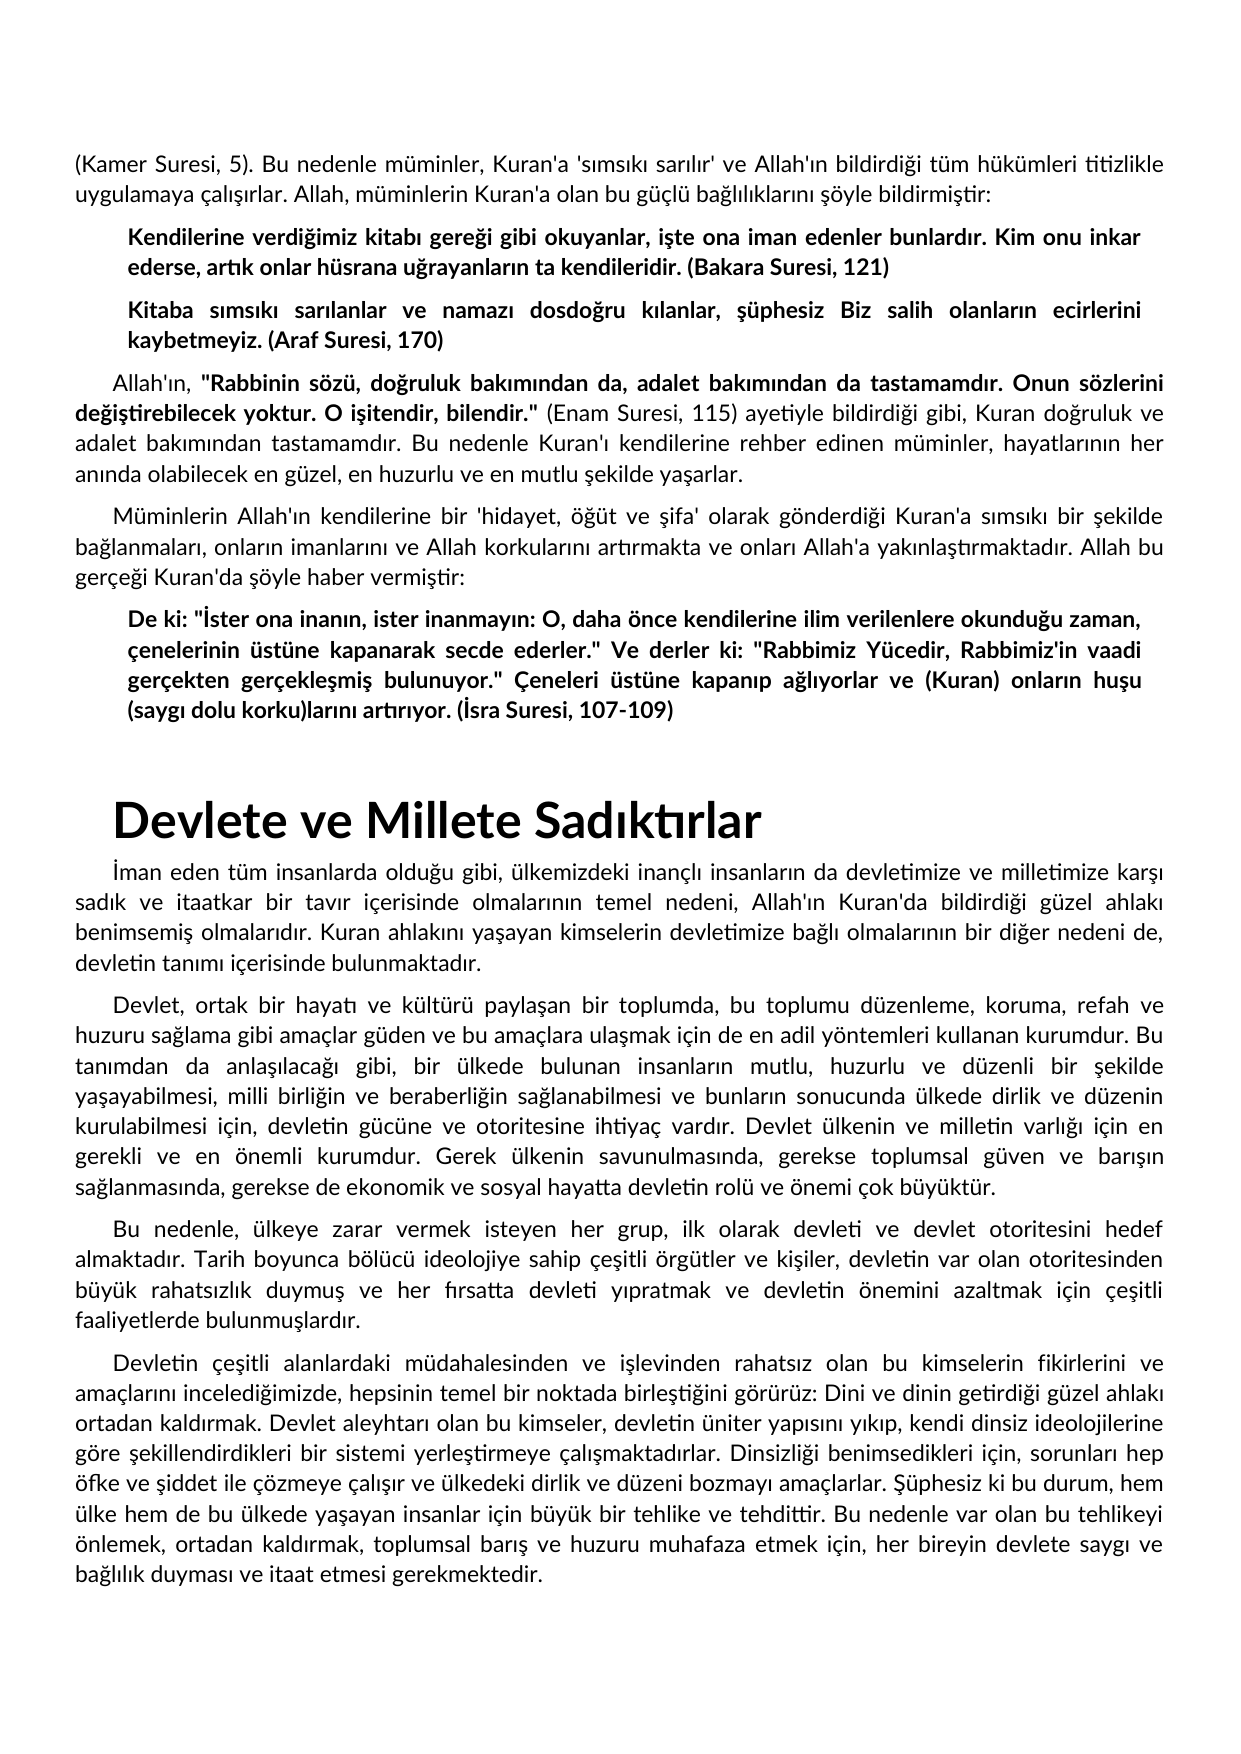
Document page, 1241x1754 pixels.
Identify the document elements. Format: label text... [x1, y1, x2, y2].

text İman eden tüm insanlarda olduğu gibi, ülkemizdeki inançlı insanların da devletimize ve milletimize karşı sadık ve itaatkar bir tavır içerisinde olmalarının temel nedeni, Allah'ın Kuran'da bildirdiği güzel ahlakı benimsemiş olmalarıdır. Kuran ahlakını yaşayan kimselerin devletimize bağlı olmalarının bir diğer nedeni de, devletin tanımı içerisinde bulunmaktadır. [75, 858, 1165, 976]
text Kitaba sımsıkı sarılanlar ve namazı dosdoğru kılanlar, şüphesiz Biz salih olanların ecirlerini kaybetmeyiz. (Araf Suresi, 170) [127, 296, 1143, 353]
text (Kamer Suresi, 5). Bu nedenle müminler, Kuran'a 'sımsıkı sarılır' ve Allah'ın bildirdiği tüm hükümleri titizlikle uygulamaya çalışırlar. Allah, müminlerin Kuran'a olan bu güçlü bağlılıklarını şöyle bildirmiştir: [75, 150, 1165, 208]
text Bu nedenle, ülkeye zarar vermek isteyen her grup, ilk olarak devleti ve devlet otoritesini hedef almaktadır. Tarih boyunca bölücü ideolojiye sahip çeşitli örgütler ve kişiler, devletin var olan otoritesinden büyük rahatsızlık duymuş ve her fırsatta devleti yıpratmak ve devletin önemini azaltmak için çeşitli faaliyetlerde bulunmuşlardır. [75, 1215, 1165, 1333]
text Devlet, ortak bir hayatı ve kültürü paylaşan bir toplumda, bu toplumu düzenleme, koruma, refah ve huzuru sağlama gibi amaçlar güden ve bu amaçlara ulaşmak için de en adil yöntemleri kullanan kurumdur. Bu tanımdan da anlaşılacağı gibi, bir ülkede bulunan insanların mutlu, huzurlu ve düzenli bir şekilde yaşayabilmesi, milli birliğin ve beraberliğin sağlanabilmesi ve bunların sonucunda ülkede dirlik ve düzenin kurulabilmesi için, devletin gücüne ve otoritesine ihtiyaç vardır. Devlet ülkenin ve milletin varlığı için en gerekli ve en önemli kurumdur. Gerek ülkenin savunulmasında, gerekse toplumsal güven ve barışın sağlanmasında, gerekse de ekonomik ve sosyal hayatta devletin rolü ve önemi çok büyüktür. [75, 991, 1165, 1200]
text Allah'ın, "Rabbinin sözü, doğruluk bakımından da, adalet bakımından da tastamamdır. Onun sözlerini değiştirebilecek yoktur. O işitendir, bilendir." (Enam Suresi, 115) ayetiyle bildirdiği gibi, Kuran doğruluk ve adalet bakımından tastamamdır. Bu nedenle Kuran'ı kendilerine rehber edinen müminler, hayatlarının her anında olabilecek en güzel, en huzurlu ve en mutlu şekilde yaşarlar. [75, 369, 1165, 487]
text Kendilerine verdiğimiz kitabı gereği gibi okuyanlar, işte ona iman edenler bunlardır. Kim onu inkar ederse, artık onlar hüsrana uğrayanların ta kendileridir. (Bakara Suresi, 121) [127, 223, 1143, 281]
text De ki: "İster ona inanın, ister inanmayın: O, daha önce kendilerine ilim verilenlere okunduğu zaman, çenelerinin üstüne kapanarak secde ederler." Ve derler ki: "Rabbimiz Yücedir, Rabbimiz'in vaadi gerçekten gerçekleşmiş bulunuyor." Çeneleri üstüne kapanıp ağlıyorlar ve (Kuran) onların huşu (saygı dolu korku)larını artırıyor. (İsra Suresi, 107-109) [127, 605, 1143, 723]
text Müminlerin Allah'ın kendilerine bir 'hidayet, öğüt ve şifa' olarak gönderdiği Kuran'a sımsıkı bir şekilde bağlanmaları, onların imanlarını ve Allah korkularını artırmakta ve onları Allah'a yakınlaştırmaktadır. Allah bu gerçeği Kuran'da şöyle haber vermiştir: [75, 502, 1165, 590]
text Devletin çeşitli alanlardaki müdahalesinden ve işlevinden rahatsız olan bu kimselerin fikirlerini ve amaçlarını incelediğimizde, hepsinin temel bir noktada birleştiğini görürüz: Dini ve dinin getirdiği güzel ahlakı ortadan kaldırmak. Devlet aleyhtarı olan bu kimseler, devletin üniter yapısını yıkıp, kendi dinsiz ideolojilerine göre şekillendirdikleri bir sistemi yerleştirmeye çalışmaktadırlar. Dinsizliği benimsedikleri için, sorunları hep öfke ve şiddet ile çözmeye çalışır ve ülkedeki dirlik ve düzeni bozmayı amaçlarlar. Şüphesiz ki bu durum, hem ülke hem de bu ülkede yaşayan insanlar için büyük bir tehlike ve tehdittir. Bu nedenle var olan bu tehlikeyi önlemek, ortadan kaldırmak, toplumsal barış ve huzuru muhafaza etmek için, her bireyin devlete saygı ve bağlılık duyması ve itaat etmesi gerekmektedir. [75, 1348, 1165, 1587]
subtitle Devlete ve Millete Sadıktırlar [112, 789, 1165, 849]
